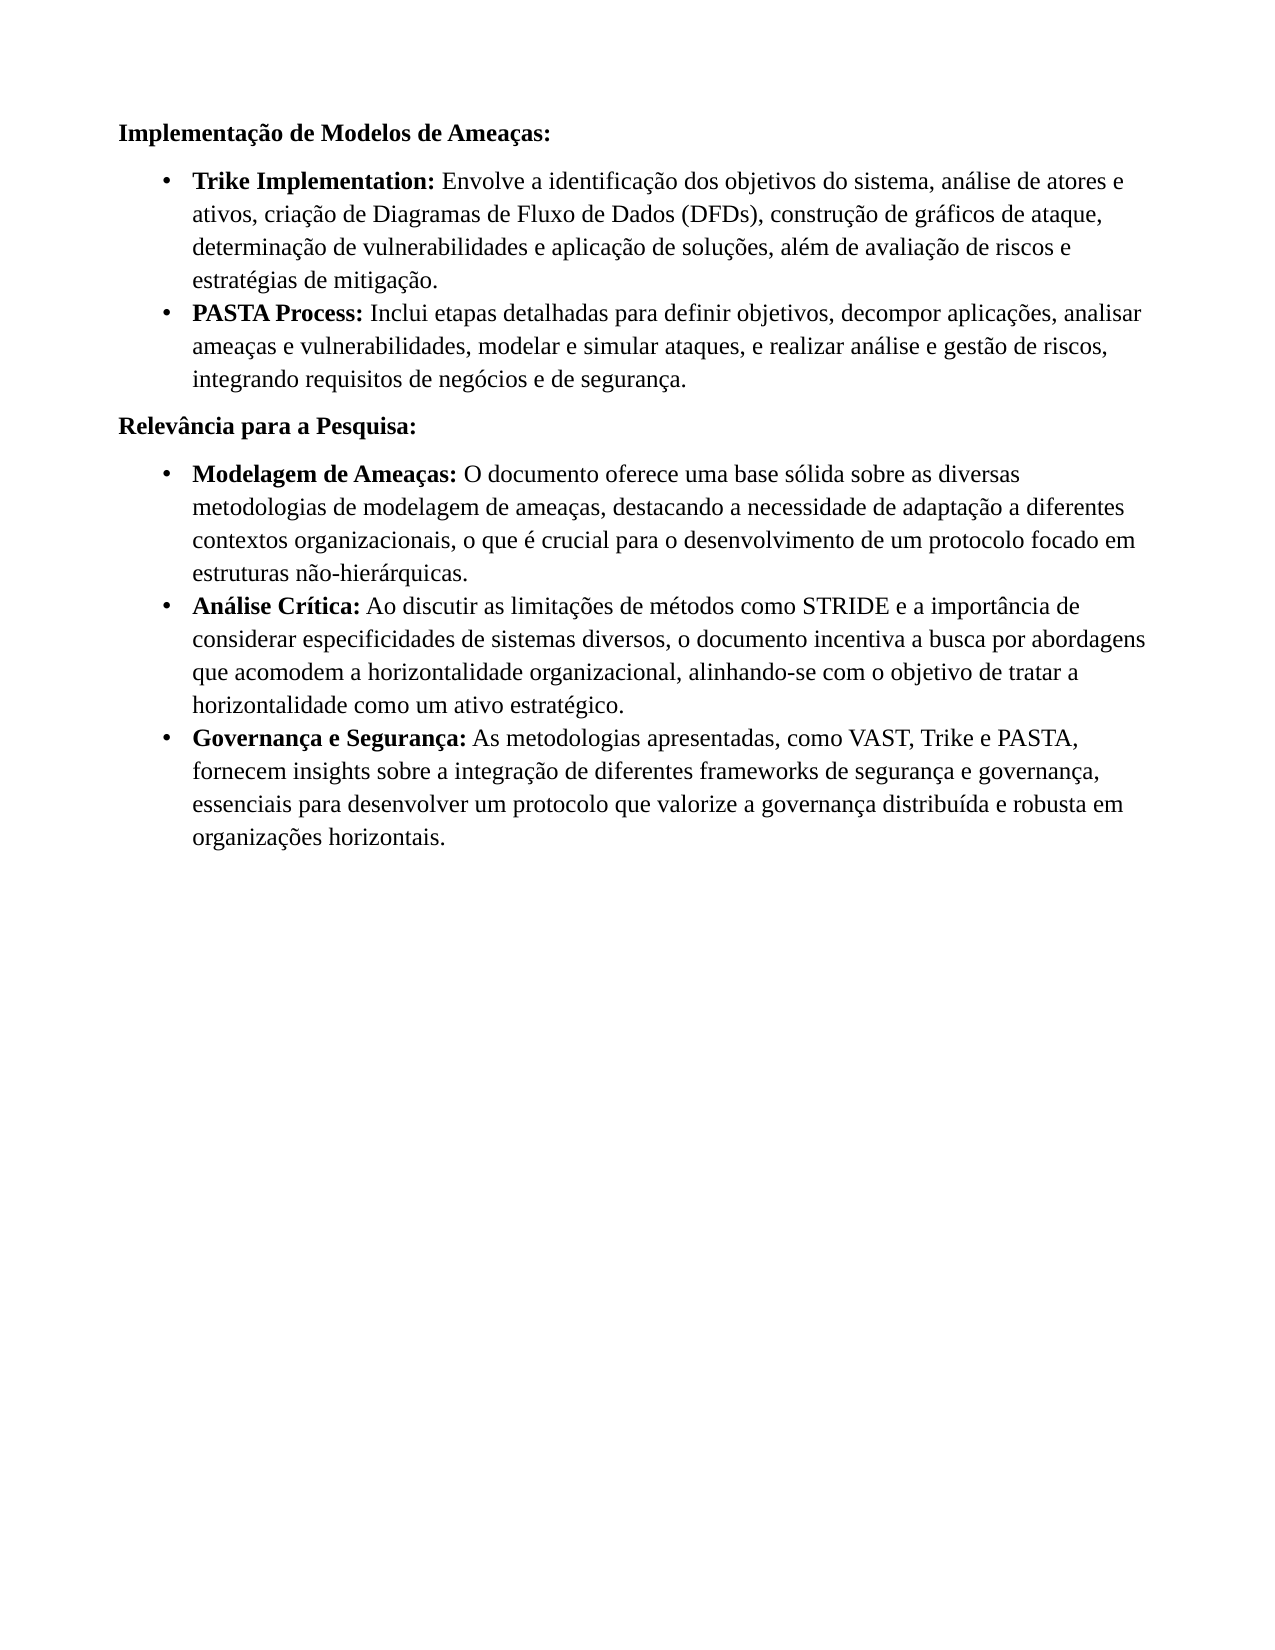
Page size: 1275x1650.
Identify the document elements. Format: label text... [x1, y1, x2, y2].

list Análise Crítica: Ao discutir as limitações de métodos como STRIDE e a importância de considerar especificidades de sistemas diversos, o documento incentiva a busca por abordagens que acomodem a horizontalidade organizacional, alinhando-se com o objetivo de tratar a horizontalidade como um ativo estratégico. [162, 591, 1157, 719]
list Trike Implementation: Envolve a identificação dos objetivos do sistema, análise de atores e ativos, criação de Diagramas de Fluxo de Dados (DFDs), construção de gráficos de ataque, determinação de vulnerabilidades e aplicação de soluções, além de avaliação de riscos e estratégias de mitigação. [162, 166, 1157, 293]
text Relevância para a Pesquisa: [118, 411, 1157, 440]
list Governança e Segurança: As metodologias apresentadas, como VAST, Trike e PASTA, fornecem insights sobre a integração de diferentes frameworks de segurança e governança, essenciais para desenvolver um protocolo que valorize a governança distribuída e robusta em organizações horizontais. [162, 723, 1157, 851]
text Implementação de Modelos de Ameaças: [118, 118, 1157, 147]
list PASTA Process: Inclui etapas detalhadas para definir objetivos, decompor aplicações, analisar ameaças e vulnerabilidades, modelar e simular ataques, e realizar análise e gestão de riscos, integrando requisitos de negócios e de segurança. [162, 298, 1157, 393]
list Modelagem de Ameaças: O documento oferece uma base sólida sobre as diversas metodologias de modelagem de ameaças, destacando a necessidade de adaptação a diferentes contextos organizacionais, o que é crucial para o desenvolvimento de um protocolo focado em estruturas não-hierárquicas. [162, 459, 1157, 587]
